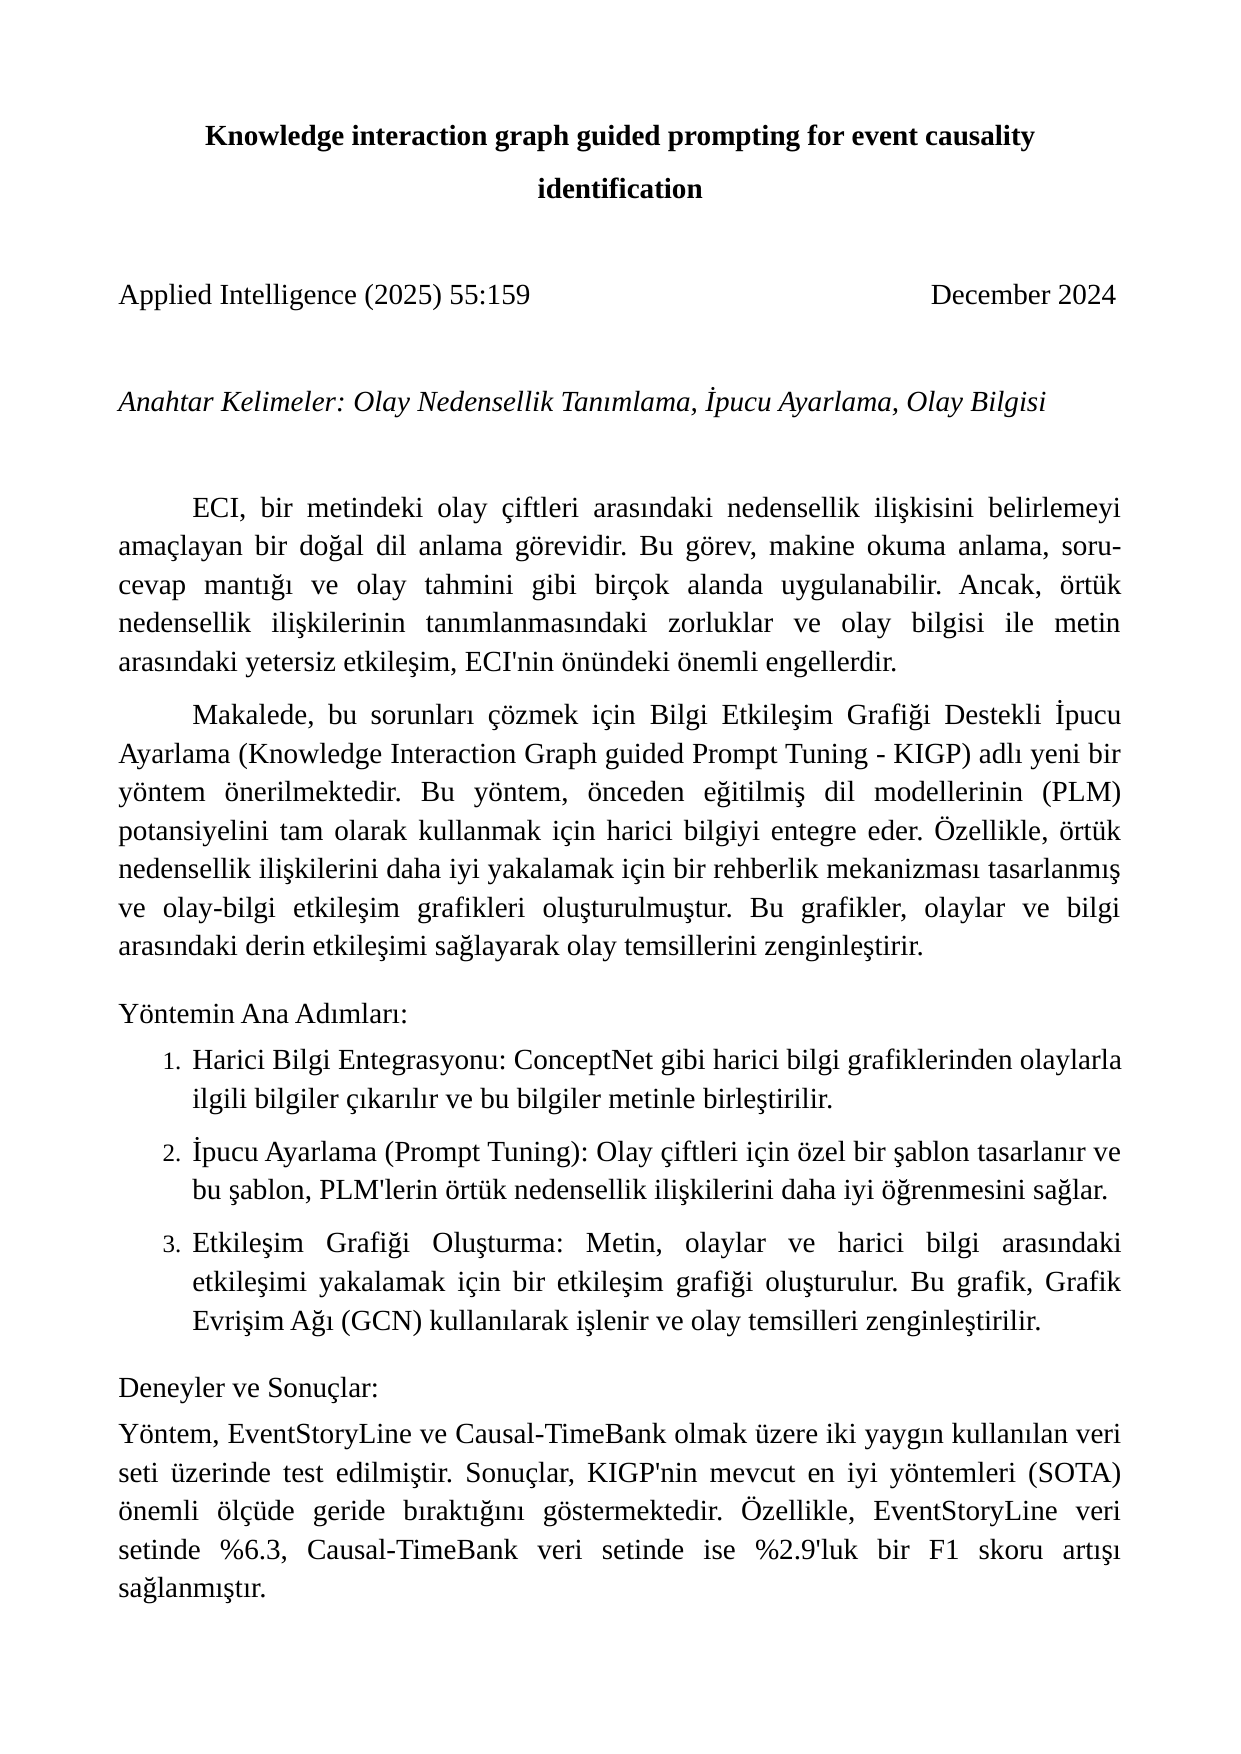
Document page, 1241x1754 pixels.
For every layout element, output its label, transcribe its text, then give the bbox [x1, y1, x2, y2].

list İpucu Ayarlama (Prompt Tuning): Olay çiftleri için özel bir şablon tasarlanır ve bu şablon, PLM'lerin örtük nedensellik ilişkilerini daha iyi öğrenmesini sağlar. [162, 1134, 1122, 1206]
text Applied Intelligence (2025) 55:159 December 2024 [118, 277, 1122, 311]
list Harici Bilgi Entegrasyonu: ConceptNet gibi harici bilgi grafiklerinden olaylarla ilgili bilgiler çıkarılır ve bu bilgiler metinle birleştirilir. [162, 1042, 1122, 1114]
text Knowledge interaction graph guided prompting for event causality [118, 118, 1122, 152]
subtitle Yöntemin Ana Adımları: [118, 996, 1122, 1030]
subtitle Deneyler ve Sonuçlar: [118, 1370, 1122, 1404]
text ECI, bir metindeki olay çiftleri arasındaki nedensellik ilişkisini belirlemeyi amaçlayan bir doğal dil anlama görevidir. Bu görev, makine okuma anlama, soru-cevap mantığı ve olay tahmini gibi birçok alanda uygulanabilir. Ancak, örtük nedensellik ilişkilerinin tanımlanmasındaki zorluklar ve olay bilgisi ile metin arasındaki yetersiz etkileşim, ECI'nin önündeki önemli engellerdir. [118, 490, 1122, 678]
list Etkileşim Grafiği Oluşturma: Metin, olaylar ve harici bilgi arasındaki etkileşimi yakalamak için bir etkileşim grafiği oluşturulur. Bu grafik, Grafik Evrişim Ağı (GCN) kullanılarak işlenir ve olay temsilleri zenginleştirilir. [162, 1226, 1122, 1336]
text Yöntem, EventStoryLine ve Causal-TimeBank olmak üzere iki yaygın kullanılan veri seti üzerinde test edilmiştir. Sonuçlar, KIGP'nin mevcut en iyi yöntemleri (SOTA) önemli ölçüde geride bıraktığını göstermektedir. Özellikle, EventStoryLine veri setinde %6.3, Causal-TimeBank veri setinde ise %2.9'luk bir F1 skoru artışı sağlanmıştır. [118, 1416, 1122, 1604]
text Makalede, bu sorunları çözmek için Bilgi Etkileşim Grafiği Destekli İpucu Ayarlama (Knowledge Interaction Graph guided Prompt Tuning - KIGP) adlı yeni bir yöntem önerilmektedir. Bu yöntem, önceden eğitilmiş dil modellerinin (PLM) potansiyelini tam olarak kullanmak için harici bilgiyi entegre eder. Özellikle, örtük nedensellik ilişkilerini daha iyi yakalamak için bir rehberlik mekanizması tasarlanmış ve olay-bilgi etkileşim grafikleri oluşturulmuştur. Bu grafikler, olaylar ve bilgi arasındaki derin etkileşimi sağlayarak olay temsillerini zenginleştirir. [118, 697, 1122, 962]
text Anahtar Kelimeler: Olay Nedensellik Tanımlama, İpucu Ayarlama, Olay Bilgisi [118, 384, 1122, 417]
text identification [118, 171, 1122, 205]
